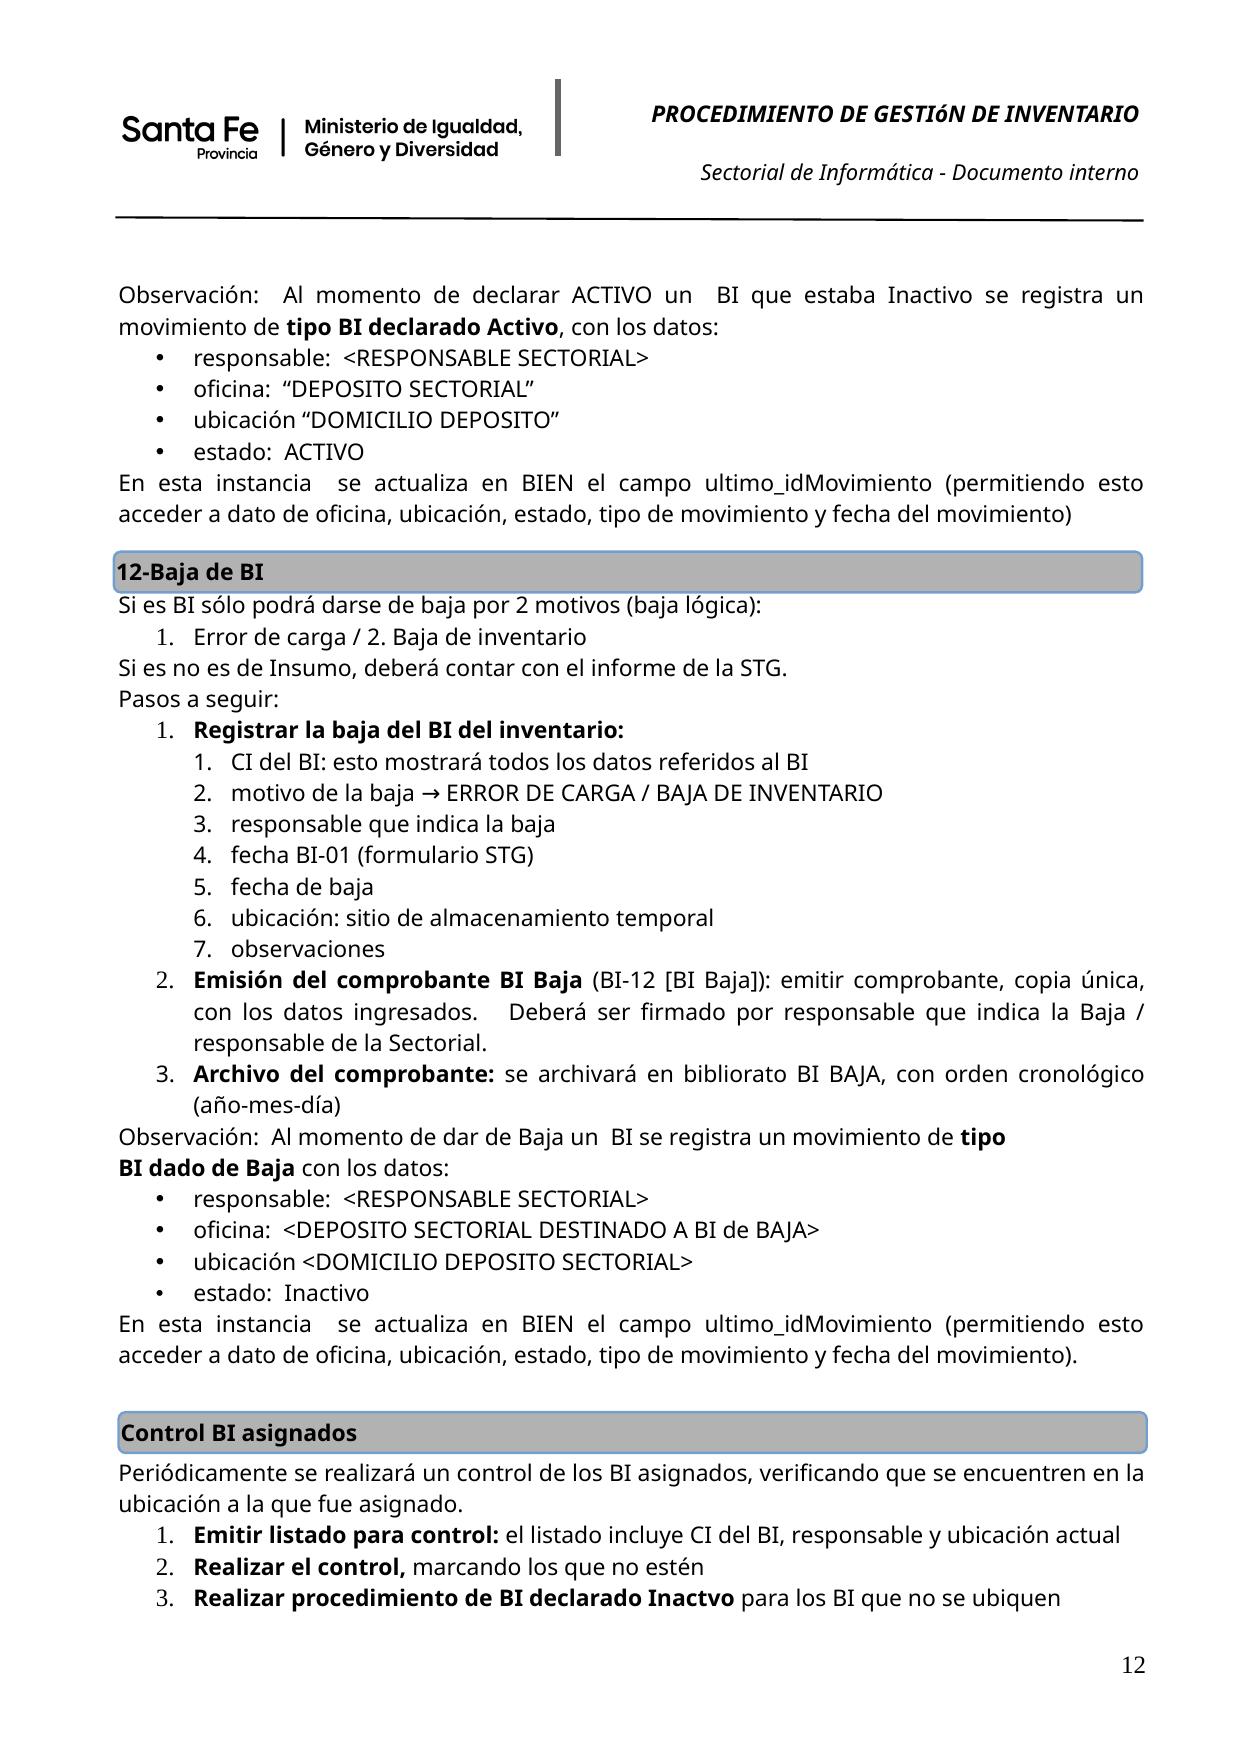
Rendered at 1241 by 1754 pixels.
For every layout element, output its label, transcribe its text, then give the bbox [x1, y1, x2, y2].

list responsable: <RESPONSABLE SECTORIAL> [156, 1183, 1146, 1214]
list Realizar procedimiento de BI declarado Inactvo para los BI que no se ubiquen [156, 1582, 1146, 1613]
list Error de carga / 2. Baja de inventario [156, 621, 1146, 652]
list Emitir listado para control: el listado incluye CI del BI, responsable y ubicación actual [156, 1519, 1146, 1551]
list Realizar el control, marcando los que no estén [156, 1551, 1146, 1582]
text En esta instancia se actualiza en BIEN el campo ultimo_idMovimiento (permitiendo esto acceder a dato de oficina, ubicación, estado, tipo de movimiento y fecha del movimiento) [118, 467, 1146, 529]
text Si es no es de Insumo, deberá contar con el informe de la STG. [118, 652, 1146, 683]
list responsable: <RESPONSABLE SECTORIAL> [156, 342, 1146, 373]
text Observación: Al momento de declarar ACTIVO un BI que estaba Inactivo se registra un movimiento de tipo BI declarado Activo, con los datos: [118, 279, 1146, 342]
text Observación: Al momento de dar de Baja un BI se registra un movimiento de tipo [118, 1121, 1146, 1152]
list fecha BI-01 (formulario STG) [193, 839, 1146, 871]
list CI del BI: esto mostrará todos los datos referidos al BI [193, 746, 1146, 777]
list motivo de la baja → ERROR DE CARGA / BAJA DE INVENTARIO [193, 777, 1146, 808]
list oficina: “DEPOSITO SECTORIAL” [156, 373, 1146, 404]
list Registrar la baja del BI del inventario: [156, 714, 1146, 746]
list observaciones [193, 933, 1146, 964]
list estado: ACTIVO [156, 436, 1146, 467]
list ubicación <DOMICILIO DEPOSITO SECTORIAL> [156, 1246, 1146, 1277]
list ubicación: sitio de almacenamiento temporal [193, 902, 1146, 933]
list Emisión del comprobante BI Baja (BI-12 [BI Baja]): emitir comprobante, copia única, con los datos ingresados. Deberá ser firmado por responsable que indica la Baja / responsable de la Sectorial. [156, 964, 1146, 1058]
text BI dado de Baja con los datos: [118, 1152, 1146, 1183]
picture [102, 100, 550, 170]
list ubicación “DOMICILIO DEPOSITO” [156, 404, 1146, 436]
list fecha de baja [193, 871, 1146, 902]
list Archivo del comprobante: se archivará en bibliorato BI BAJA, con orden cronológico (año-mes-día) [156, 1058, 1146, 1121]
list estado: Inactivo [156, 1277, 1146, 1308]
list responsable que indica la baja [193, 808, 1146, 839]
text Si es BI sólo podrá darse de baja por 2 motivos (baja lógica): [118, 589, 1146, 621]
list oficina: <DEPOSITO SECTORIAL DESTINADO A BI de BAJA> [156, 1214, 1146, 1246]
text Periódicamente se realizará un control de los BI asignados, verificando que se encuentren en la ubicación a la que fue asignado. [118, 1457, 1146, 1519]
text En esta instancia se actualiza en BIEN el campo ultimo_idMovimiento (permitiendo esto acceder a dato de oficina, ubicación, estado, tipo de movimiento y fecha del movimiento). [118, 1308, 1146, 1371]
text Pasos a seguir: [118, 683, 1146, 714]
